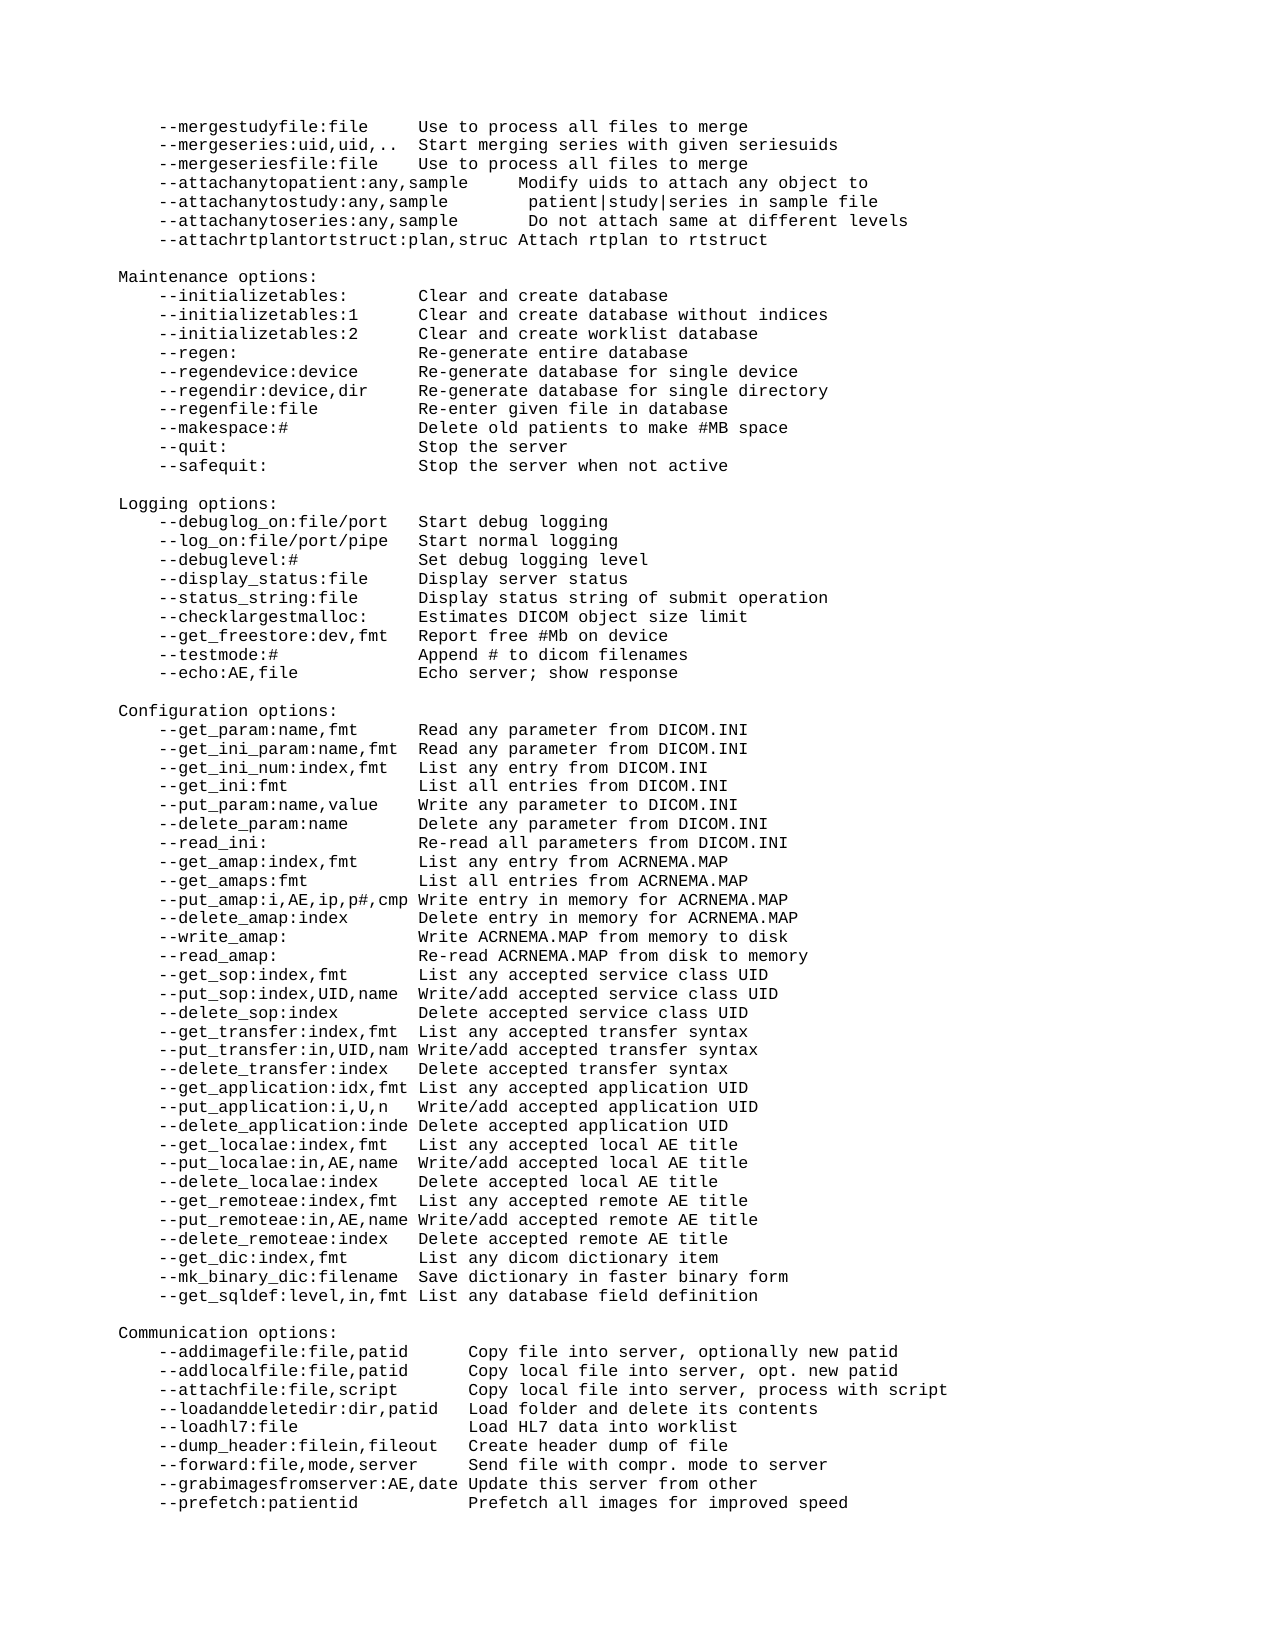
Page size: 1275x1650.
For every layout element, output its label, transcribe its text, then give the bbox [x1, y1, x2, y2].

text --delete_transfer:index Delete accepted transfer syntax [118, 1061, 1157, 1080]
text --put_localae:in,AE,name Write/add accepted local AE title [118, 1155, 1157, 1174]
text --quit: Stop the server [118, 439, 1157, 457]
text --regendir:device,dir Re-generate database for single directory [118, 382, 1157, 401]
text --mergeseries:uid,uid,.. Start merging series with given seriesuids [118, 137, 1157, 156]
text --delete_application:inde Delete accepted application UID [118, 1117, 1157, 1136]
text --grabimagesfromserver:AE,date Update this server from other [118, 1476, 1157, 1494]
text --put_param:name,value Write any parameter to DICOM.INI [118, 797, 1157, 816]
text --read_ini: Re-read all parameters from DICOM.INI [118, 834, 1157, 853]
text --loadhl7:file Load HL7 data into worklist [118, 1419, 1157, 1438]
text --delete_amap:index Delete entry in memory for ACRNEMA.MAP [118, 910, 1157, 929]
text --get_sqldef:level,in,fmt List any database field definition [118, 1287, 1157, 1306]
text --get_freestore:dev,fmt Report free #Mb on device [118, 627, 1157, 646]
text --debuglog_on:file/port Start debug logging [118, 514, 1157, 533]
text --put_sop:index,UID,name Write/add accepted service class UID [118, 985, 1157, 1004]
text --get_ini:fmt List all entries from DICOM.INI [118, 778, 1157, 797]
text --forward:file,mode,server Send file with compr. mode to server [118, 1457, 1157, 1476]
text --get_ini_num:index,fmt List any entry from DICOM.INI [118, 759, 1157, 778]
text --echo:AE,file Echo server; show response [118, 665, 1157, 684]
text --mergestudyfile:file Use to process all files to merge [118, 118, 1157, 137]
text --prefetch:patientid Prefetch all images for improved speed [118, 1494, 1157, 1513]
text --put_application:i,U,n Write/add accepted application UID [118, 1098, 1157, 1117]
text --debuglevel:# Set debug logging level [118, 552, 1157, 571]
text --get_amap:index,fmt List any entry from ACRNEMA.MAP [118, 853, 1157, 872]
text --attachanytoseries:any,sample Do not attach same at different levels [118, 212, 1157, 231]
text --attachanytopatient:any,sample Modify uids to attach any object to [118, 175, 1157, 193]
text --put_remoteae:in,AE,name Write/add accepted remote AE title [118, 1212, 1157, 1231]
text --initializetables:2 Clear and create worklist database [118, 326, 1157, 344]
text Logging options: [118, 495, 1157, 514]
text --attachfile:file,script Copy local file into server, process with script [118, 1381, 1157, 1400]
text --attachanytostudy:any,sample patient|study|series in sample file [118, 193, 1157, 212]
text --testmode:# Append # to dicom filenames [118, 646, 1157, 665]
text --write_amap: Write ACRNEMA.MAP from memory to disk [118, 929, 1157, 948]
text --loadanddeletedir:dir,patid Load folder and delete its contents [118, 1400, 1157, 1419]
text --initializetables:1 Clear and create database without indices [118, 307, 1157, 326]
text --safequit: Stop the server when not active [118, 457, 1157, 476]
text --get_amaps:fmt List all entries from ACRNEMA.MAP [118, 872, 1157, 891]
text --delete_localae:index Delete accepted local AE title [118, 1174, 1157, 1193]
text --delete_remoteae:index Delete accepted remote AE title [118, 1231, 1157, 1249]
text --delete_sop:index Delete accepted service class UID [118, 1004, 1157, 1023]
text Configuration options: [118, 703, 1157, 721]
text --status_string:file Display status string of submit operation [118, 589, 1157, 608]
text --get_ini_param:name,fmt Read any parameter from DICOM.INI [118, 740, 1157, 759]
text --regenfile:file Re-enter given file in database [118, 401, 1157, 420]
text --get_transfer:index,fmt List any accepted transfer syntax [118, 1023, 1157, 1042]
text --get_localae:index,fmt List any accepted local AE title [118, 1136, 1157, 1155]
text Communication options: [118, 1325, 1157, 1344]
text --log_on:file/port/pipe Start normal logging [118, 533, 1157, 552]
text --dump_header:filein,fileout Create header dump of file [118, 1438, 1157, 1457]
text --mergeseriesfile:file Use to process all files to merge [118, 156, 1157, 175]
text --regen: Re-generate entire database [118, 344, 1157, 363]
text --initializetables: Clear and create database [118, 288, 1157, 307]
text --addimagefile:file,patid Copy file into server, optionally new patid [118, 1344, 1157, 1362]
text --regendevice:device Re-generate database for single device [118, 363, 1157, 382]
text --delete_param:name Delete any parameter from DICOM.INI [118, 816, 1157, 834]
text --checklargestmalloc: Estimates DICOM object size limit [118, 608, 1157, 627]
text --get_sop:index,fmt List any accepted service class UID [118, 967, 1157, 985]
text --put_transfer:in,UID,nam Write/add accepted transfer syntax [118, 1042, 1157, 1061]
text --get_param:name,fmt Read any parameter from DICOM.INI [118, 721, 1157, 740]
text --makespace:# Delete old patients to make #MB space [118, 420, 1157, 439]
text --get_application:idx,fmt List any accepted application UID [118, 1080, 1157, 1098]
text --addlocalfile:file,patid Copy local file into server, opt. new patid [118, 1362, 1157, 1381]
text Maintenance options: [118, 269, 1157, 288]
text --display_status:file Display server status [118, 571, 1157, 589]
text --mk_binary_dic:filename Save dictionary in faster binary form [118, 1268, 1157, 1287]
text --read_amap: Re-read ACRNEMA.MAP from disk to memory [118, 948, 1157, 967]
text --get_remoteae:index,fmt List any accepted remote AE title [118, 1193, 1157, 1212]
text --attachrtplantortstruct:plan,struc Attach rtplan to rtstruct [118, 231, 1157, 250]
text --get_dic:index,fmt List any dicom dictionary item [118, 1249, 1157, 1268]
text --put_amap:i,AE,ip,p#,cmp Write entry in memory for ACRNEMA.MAP [118, 891, 1157, 910]
